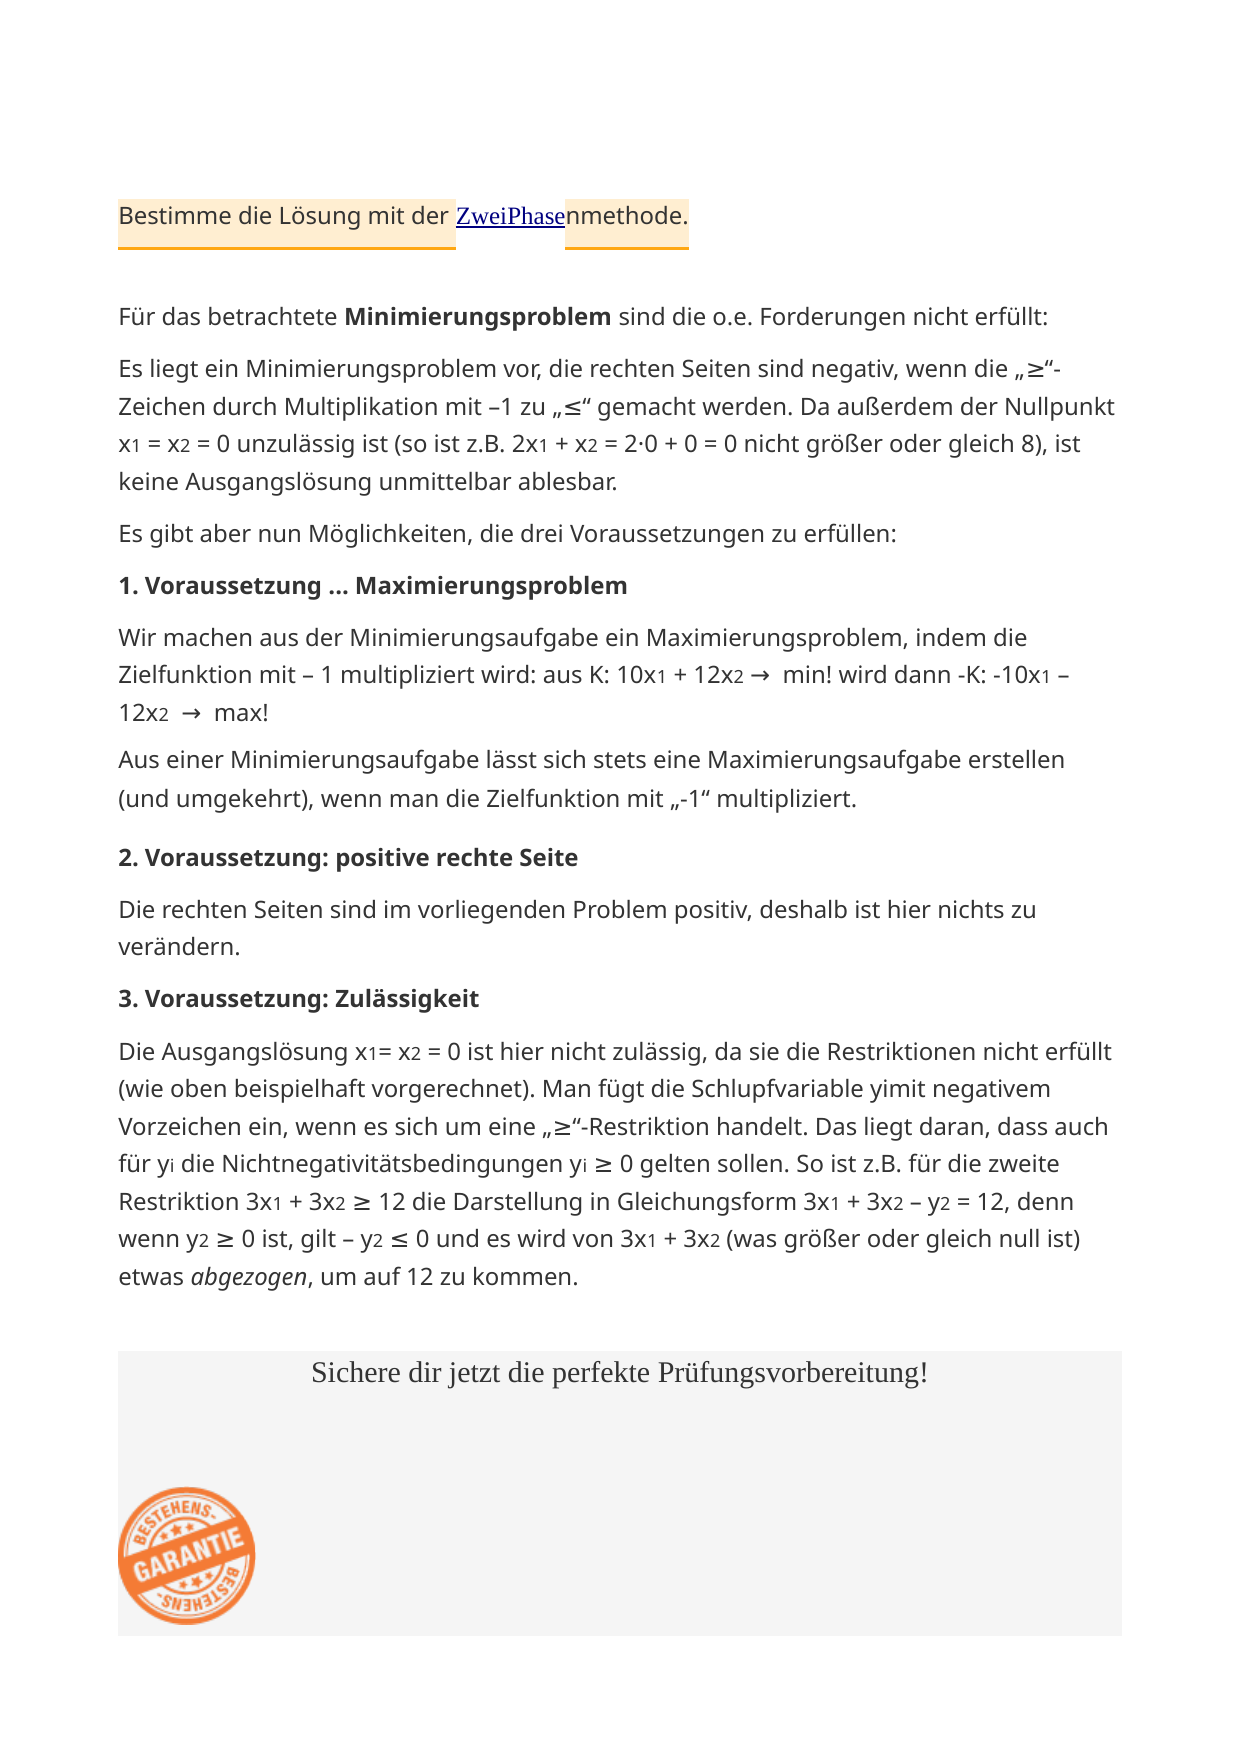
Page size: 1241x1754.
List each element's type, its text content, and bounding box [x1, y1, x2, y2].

text 2. Voraussetzung: positive rechte Seite [118, 836, 1122, 873]
text Bestimme die Lösung mit der ZweiPhasenmethode. [118, 118, 1122, 250]
picture [118, 1486, 257, 1625]
text Die rechten Seiten sind im vorliegenden Problem positiv, deshalb ist hier nichts zu verändern. [118, 888, 1122, 963]
text Für das betrachtete Minimierungsproblem sind die o.e. Forderungen nicht erfüllt: [118, 295, 1122, 332]
text Wir machen aus der Minimierungsaufgabe ein Maximierungsproblem, indem die Zielfunktion mit – 1 multipliziert wird: aus K: 10x1 + 12x2 → min! wird dann -K: -10x1 – 12x2 → max! [118, 616, 1122, 728]
text Die Ausgangslösung x1= x2 = 0 ist hier nicht zulässig, da sie die Restriktionen nicht erfüllt (wie oben beispielhaft vorgerechnet). Man fügt die Schlupfvariable yimit negativem Vorzeichen ein, wenn es sich um eine „≥“-Restriktion handelt. Das liegt daran, dass auch für yi die Nichtnegativitätsbedingungen yi ≥ 0 gelten sollen. So ist z.B. für die zweite Restriktion 3x1 + 3x2 ≥ 12 die Darstellung in Gleichungsform 3x1 + 3x2 – y2 = 12, denn wenn y2 ≥ 0 ist, gilt – y2 ≤ 0 und es wird von 3x1 + 3x2 (was größer oder gleich null ist) etwas abgezogen, um auf 12 zu kommen. [118, 1029, 1122, 1292]
text Sichere dir jetzt die perfekte Prüfungsvorbereitung! [118, 1351, 1122, 1389]
text 3. Voraussetzung: Zulässigkeit [118, 977, 1122, 1015]
text Es liegt ein Minimierungsproblem vor, die rechten Seiten sind negativ, wenn die „≥“-Zeichen durch Multiplikation mit –1 zu „≤“ gemacht werden. Da außerdem der Nullpunkt x1 = x2 = 0 unzulässig ist (so ist z.B. 2x1 + x2 = 2·0 + 0 = 0 nicht größer oder gleich 8), ist keine Ausgangslösung unmittelbar ablesbar. [118, 347, 1122, 497]
text 1. Voraussetzung ... Maximierungsproblem [118, 564, 1122, 601]
text Aus einer Minimierungsaufgabe lässt sich stets eine Maximierungsaufgabe erstellen (und umgekehrt), wenn man die Zielfunktion mit „-1“ multipliziert. [118, 743, 1122, 814]
text Es gibt aber nun Möglichkeiten, die drei Voraussetzungen zu erfüllen: [118, 512, 1122, 549]
